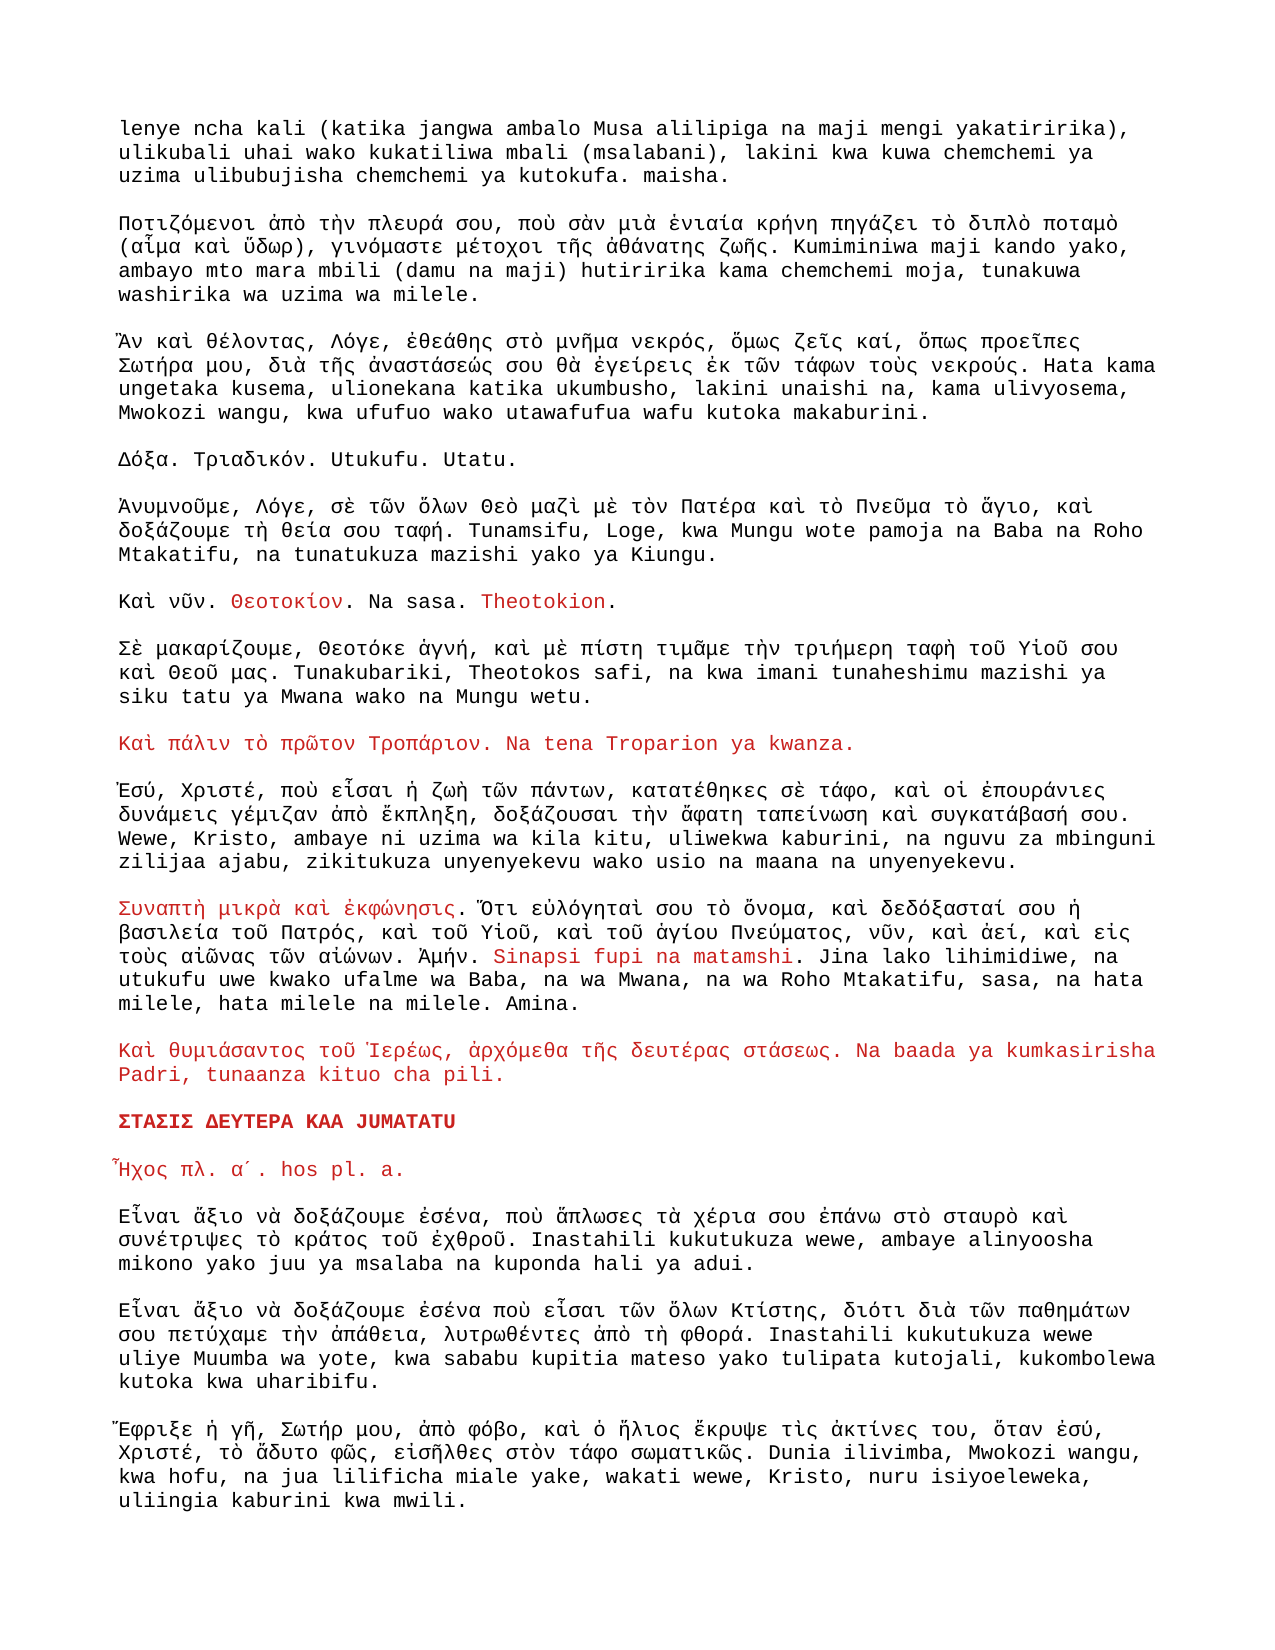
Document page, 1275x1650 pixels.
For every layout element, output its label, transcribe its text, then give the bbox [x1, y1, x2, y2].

text Εἶναι ἄξιο νὰ δοξάζουμε ἐσένα, ποὺ ἅπλωσες τὰ χέρια σου ἐπάνω στὸ σταυρὸ καὶ συνέτριψες τὸ κράτος τοῦ ἐχθροῦ. Inastahili kukutukuza wewe, ambaye alinyoosha mikono yako juu ya msalaba na kuponda hali ya adui. [118, 1206, 1157, 1277]
text Συναπτὴ μικρὰ καὶ ἐκφώνησις. Ὅτι εὐλόγηταὶ σου τὸ ὄνομα, καὶ δεδόξασταί σου ἡ βασιλεία τοῦ Πατρός, καὶ τοῦ Υἱοῦ, καὶ τοῦ ἁγίου Πνεύματος, νῦν, καὶ ἀεί, καὶ εἰς τοὺς αἰῶνας τῶν αἰώνων. Ἀμήν. Sinapsi fupi na matamshi. Jina lako lihimidiwe, na utukufu uwe kwako ufalme wa Baba, na wa Mwana, na wa Roho Mtakatifu, sasa, na hata milele, hata milele na milele. Amina. [118, 898, 1157, 1017]
text lenye ncha kali (katika jangwa ambalo Musa alilipiga na maji mengi yakatiririka), ulikubali uhai wako kukatiliwa mbali (msalabani), lakini kwa kuwa chemchemi ya uzima ulibubujisha chemchemi ya kutokufa. maisha. [118, 118, 1157, 189]
text Ἦχος πλ. α´. hos pl. a. [118, 1158, 1157, 1182]
text Δόξα. Τριαδικόν. Utukufu. Utatu. [118, 449, 1157, 473]
text Καὶ πάλιν τὸ πρῶτον Τροπάριον. Na tena Troparion ya kwanza. [118, 733, 1157, 757]
text Ἔφριξε ἡ γῆ, Σωτήρ μου, ἀπὸ φόβο, καὶ ὁ ἥλιος ἔκρυψε τὶς ἀκτίνες του, ὅταν ἐσύ, Χριστέ, τὸ ἄδυτο φῶς, εἰσῆλθες στὸν τάφο σωματικῶς. Dunia ilivimba, Mwokozi wangu, kwa hofu, na jua lilificha miale yake, wakati wewe, Kristo, nuru isiyoeleweka, uliingia kaburini kwa mwili. [118, 1419, 1157, 1513]
text Εἶναι ἄξιο νὰ δοξάζουμε ἐσένα ποὺ εἶσαι τῶν ὅλων Κτίστης, διότι διὰ τῶν παθημάτων σου πετύχαμε τὴν ἀπάθεια, λυτρωθέντες ἀπὸ τὴ φθορά. Inastahili kukutukuza wewe uliye Muumba wa yote, kwa sababu kupitia mateso yako tulipata kutojali, kukombolewa kutoka kwa uharibifu. [118, 1300, 1157, 1395]
text Ποτιζόμενοι ἀπὸ τὴν πλευρά σου, ποὺ σὰν μιὰ ἑνιαία κρήνη πηγάζει τὸ διπλὸ ποταμὸ (αἷμα καὶ ὕδωρ), γινόμαστε μέτοχοι τῆς ἀθάνατης ζωῆς. Kumiminiwa maji kando yako, ambayo mto mara mbili (damu na maji) hutiririka kama chemchemi moja, tunakuwa washirika wa uzima wa milele. [118, 213, 1157, 307]
text Σὲ μακαρίζουμε, Θεοτόκε ἁγνή, καὶ μὲ πίστη τιμᾶμε τὴν τριήμερη ταφὴ τοῦ Υἱοῦ σου καὶ Θεοῦ μας. Tunakubariki, Theotokos safi, na kwa imani tunaheshimu mazishi ya siku tatu ya Mwana wako na Mungu wetu. [118, 638, 1157, 709]
text Καὶ νῦν. Θεοτοκίον. Na sasa. Theotokion. [118, 591, 1157, 615]
text Ἀνυμνοῦμε, Λόγε, σὲ τῶν ὅλων Θεὸ μαζὶ μὲ τὸν Πατέρα καὶ τὸ Πνεῦμα τὸ ἅγιο, καὶ δοξάζουμε τὴ θεία σου ταφή. Tunamsifu, Loge, kwa Mungu wote pamoja na Baba na Roho Mtakatifu, na tunatukuza mazishi yako ya Kiungu. [118, 496, 1157, 567]
text Καὶ θυμιάσαντος τοῦ Ἱερέως, ἀρχόμεθα τῆς δευτέρας στάσεως. Na baada ya kumkasirisha Padri, tunaanza kituo cha pili. [118, 1040, 1157, 1088]
text ΣΤΑΣΙΣ ΔΕΥΤΕΡΑ KAA JUMATATU [118, 1111, 1157, 1135]
text Ἐσύ, Χριστέ, ποὺ εἶσαι ἡ ζωὴ τῶν πάντων, κατατέθηκες σὲ τάφο, καὶ οἱ ἐπουράνιες δυνάμεις γέμιζαν ἀπὸ ἔκπληξη, δοξάζουσαι τὴν ἄφατη ταπείνωση καὶ συγκατάβασή σου. Wewe, Kristo, ambaye ni uzima wa kila kitu, uliwekwa kaburini, na nguvu za mbinguni zilijaa ajabu, zikitukuza unyenyekevu wako usio na maana na unyenyekevu. [118, 780, 1157, 875]
text Ἂν καὶ θέλοντας, Λόγε, ἐθεάθης στὸ μνῆμα νεκρός, ὅμως ζεῖς καί, ὅπως προεῖπες Σωτήρα μου, διὰ τῆς ἀναστάσεώς σου θὰ ἐγείρεις ἐκ τῶν τάφων τοὺς νεκρούς. Hata kama ungetaka kusema, ulionekana katika ukumbusho, lakini unaishi na, kama ulivyosema, Mwokozi wangu, kwa ufufuo wako utawafufua wafu kutoka makaburini. [118, 331, 1157, 426]
